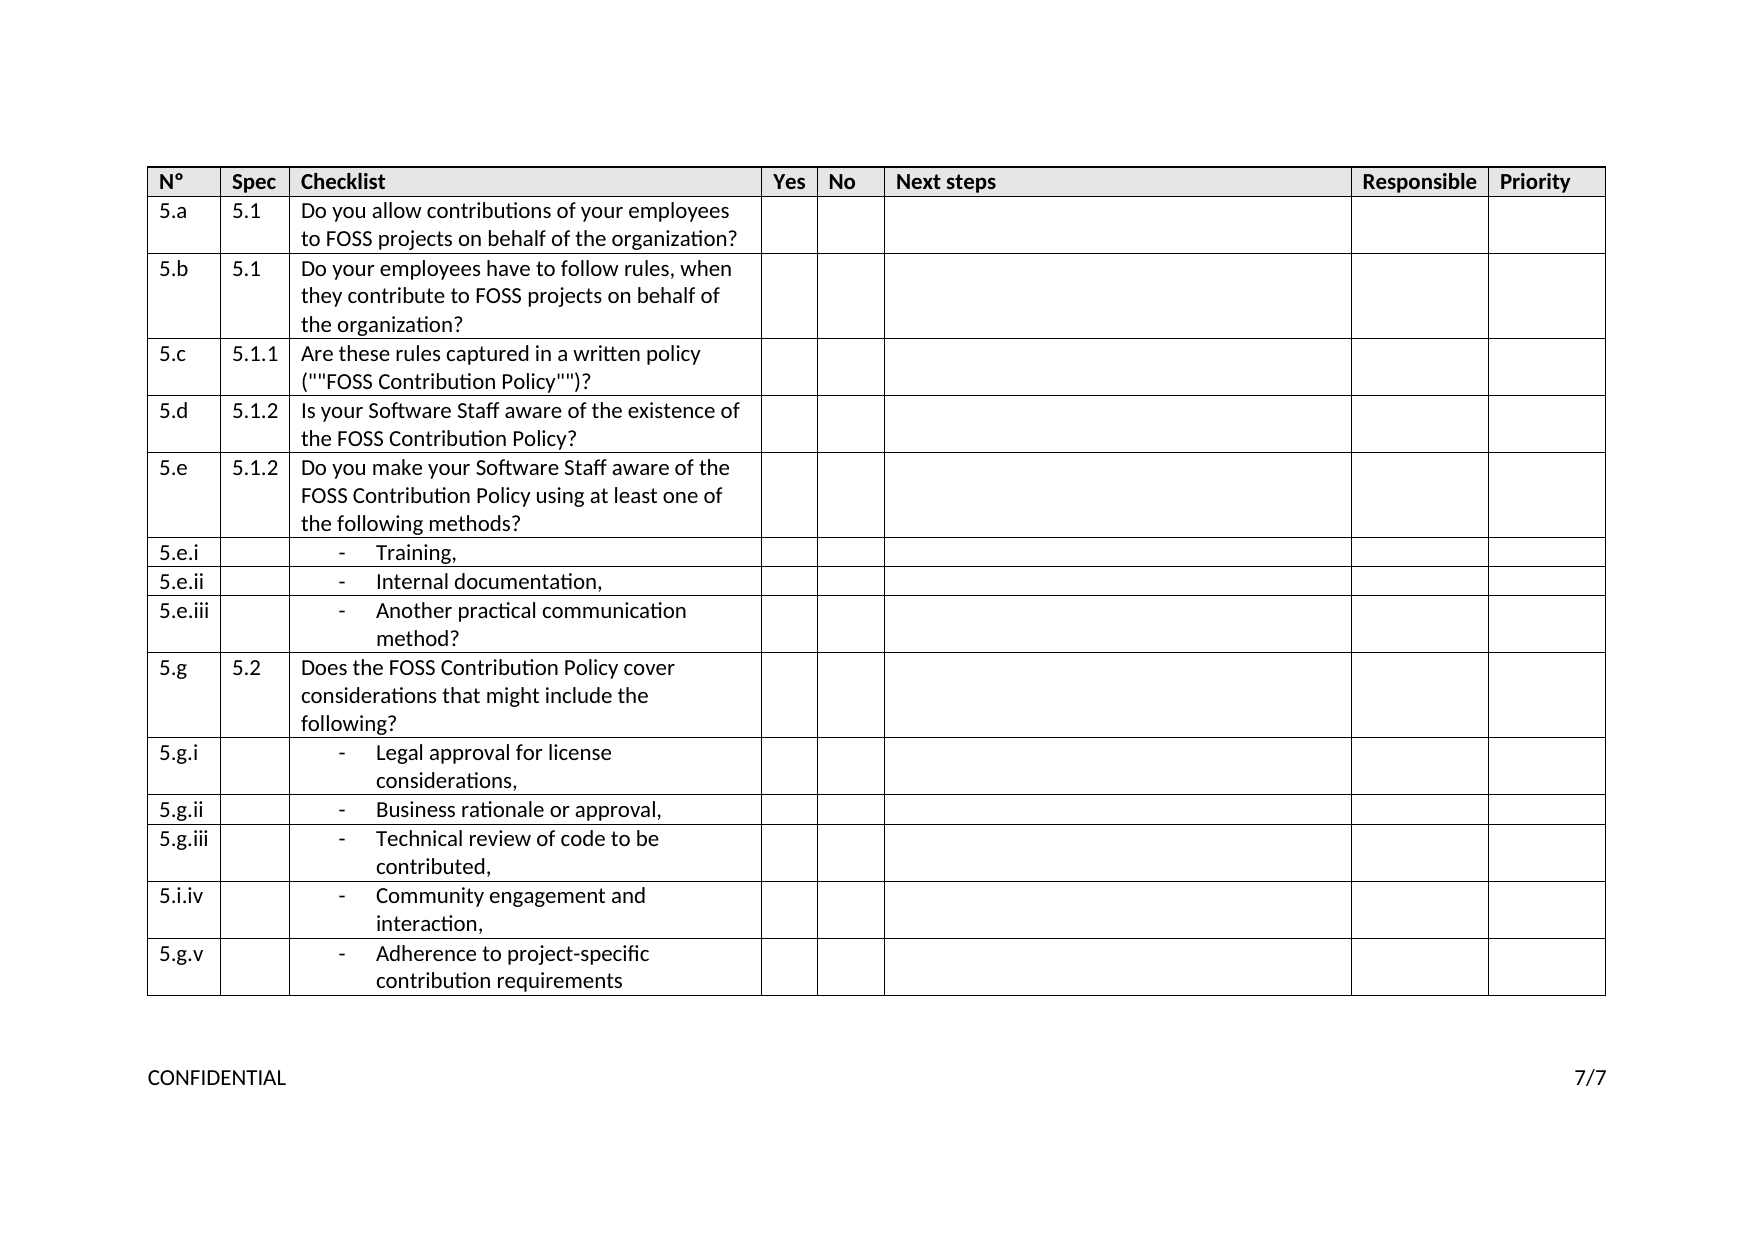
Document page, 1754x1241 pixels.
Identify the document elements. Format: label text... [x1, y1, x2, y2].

table_header No [818, 168, 884, 196]
table_cell 5.1.2 [221, 396, 289, 452]
table_cell Do you allow contributions of your employees to FOSS projects on behalf of the organization? [290, 197, 761, 253]
table_cell 5.g.v [148, 939, 220, 995]
table_cell [885, 653, 1351, 737]
table_cell 5.g.ii [148, 795, 220, 823]
table_cell [1352, 882, 1488, 938]
table_cell [221, 596, 289, 652]
table_header Checklist [290, 168, 761, 196]
table_cell [818, 339, 884, 395]
table_cell Adherence to project-specific contribution requirements [290, 939, 761, 995]
table_cell 5.a [148, 197, 220, 253]
table_cell Legal approval for license considerations, [290, 738, 761, 794]
table_cell [762, 939, 817, 995]
table_cell [885, 567, 1351, 595]
table_cell [221, 882, 289, 938]
table_cell [1352, 197, 1488, 253]
table_cell [885, 738, 1351, 794]
table_cell 5.1 [221, 197, 289, 253]
table_cell [1352, 939, 1488, 995]
table_cell [818, 197, 884, 253]
table_cell 5.g.i [148, 738, 220, 794]
table_cell 5.e.ii [148, 567, 220, 595]
table_cell [762, 653, 817, 737]
table_cell [818, 453, 884, 537]
table_cell [221, 825, 289, 881]
table_cell [1352, 339, 1488, 395]
table_cell 5.i.iv [148, 882, 220, 938]
table_cell [762, 396, 817, 452]
table_cell [1352, 254, 1488, 338]
table_cell Is your Software Staff aware of the existence of the FOSS Contribution Policy? [290, 396, 761, 452]
table_cell 5.1 [221, 254, 289, 338]
table_cell [1489, 453, 1605, 537]
table_cell Do you make your Software Staff aware of the FOSS Contribution Policy using at least one of the following methods? [290, 453, 761, 537]
table_cell [1352, 453, 1488, 537]
table_cell [762, 738, 817, 794]
table_cell [818, 882, 884, 938]
table_cell [221, 538, 289, 566]
table_header Priority [1489, 168, 1605, 196]
table_cell [221, 795, 289, 823]
table_cell [1489, 825, 1605, 881]
table_cell Are these rules captured in a written policy (""FOSS Contribution Policy"")? [290, 339, 761, 395]
table_cell [818, 567, 884, 595]
table_cell Business rationale or approval, [290, 795, 761, 823]
table_cell [762, 339, 817, 395]
table_cell [818, 653, 884, 737]
table_cell [1489, 939, 1605, 995]
table_cell [221, 738, 289, 794]
table_cell 5.1.2 [221, 453, 289, 537]
table_cell [1352, 795, 1488, 823]
table_cell 5.e.i [148, 538, 220, 566]
table_cell [1489, 596, 1605, 652]
table_cell Another practical communication method? [290, 596, 761, 652]
table_cell [818, 825, 884, 881]
table_cell [762, 825, 817, 881]
table_header Nº [148, 168, 220, 196]
table_cell [1489, 197, 1605, 253]
table_cell Community engagement and interaction, [290, 882, 761, 938]
table_cell [1489, 538, 1605, 566]
table_cell [885, 254, 1351, 338]
table_cell [885, 596, 1351, 652]
table_cell [1352, 396, 1488, 452]
table_cell [818, 939, 884, 995]
table_cell [1489, 254, 1605, 338]
table_cell [885, 453, 1351, 537]
table_cell [818, 538, 884, 566]
table_cell [885, 197, 1351, 253]
table_cell 5.e [148, 453, 220, 537]
table_cell [1352, 567, 1488, 595]
table_cell [762, 567, 817, 595]
table_cell [221, 567, 289, 595]
table_cell 5.g [148, 653, 220, 737]
table_cell [1352, 538, 1488, 566]
table_cell [818, 254, 884, 338]
table_cell [885, 396, 1351, 452]
table_cell [885, 538, 1351, 566]
table_cell [762, 795, 817, 823]
table_cell [1489, 882, 1605, 938]
table_cell [885, 339, 1351, 395]
table_cell [818, 596, 884, 652]
table_cell 5.b [148, 254, 220, 338]
table_cell Does the FOSS Contribution Policy cover considerations that might include the following? [290, 653, 761, 737]
table_cell [1489, 339, 1605, 395]
table_cell [762, 882, 817, 938]
table_cell [1489, 653, 1605, 737]
table_cell 5.1.1 [221, 339, 289, 395]
table_cell [818, 795, 884, 823]
table_cell [885, 795, 1351, 823]
table_cell 5.c [148, 339, 220, 395]
table_cell [762, 596, 817, 652]
table_header Responsible [1352, 168, 1488, 196]
table_cell [1489, 795, 1605, 823]
table_cell [1352, 653, 1488, 737]
table_cell 5.2 [221, 653, 289, 737]
table_cell [885, 882, 1351, 938]
table_cell [1352, 825, 1488, 881]
table_cell [762, 197, 817, 253]
table_header Spec [221, 168, 289, 196]
table_header Next steps [885, 168, 1351, 196]
table_cell [221, 939, 289, 995]
table_cell [762, 538, 817, 566]
table_cell [818, 738, 884, 794]
table_cell 5.e.iii [148, 596, 220, 652]
table_cell Training, [290, 538, 761, 566]
table_cell Internal documentation, [290, 567, 761, 595]
table_cell [885, 825, 1351, 881]
table_cell Technical review of code to be contributed, [290, 825, 761, 881]
table_cell [1352, 596, 1488, 652]
table_cell 5.g.iii [148, 825, 220, 881]
table_cell [1489, 567, 1605, 595]
table_cell [885, 939, 1351, 995]
table_cell [1352, 738, 1488, 794]
table_cell 5.d [148, 396, 220, 452]
table_cell [1489, 396, 1605, 452]
table_cell [1489, 738, 1605, 794]
table_header Yes [762, 168, 817, 196]
table_cell [762, 453, 817, 537]
table_cell Do your employees have to follow rules, when they contribute to FOSS projects on behalf of the organization? [290, 254, 761, 338]
table_cell [818, 396, 884, 452]
table_cell [762, 254, 817, 338]
